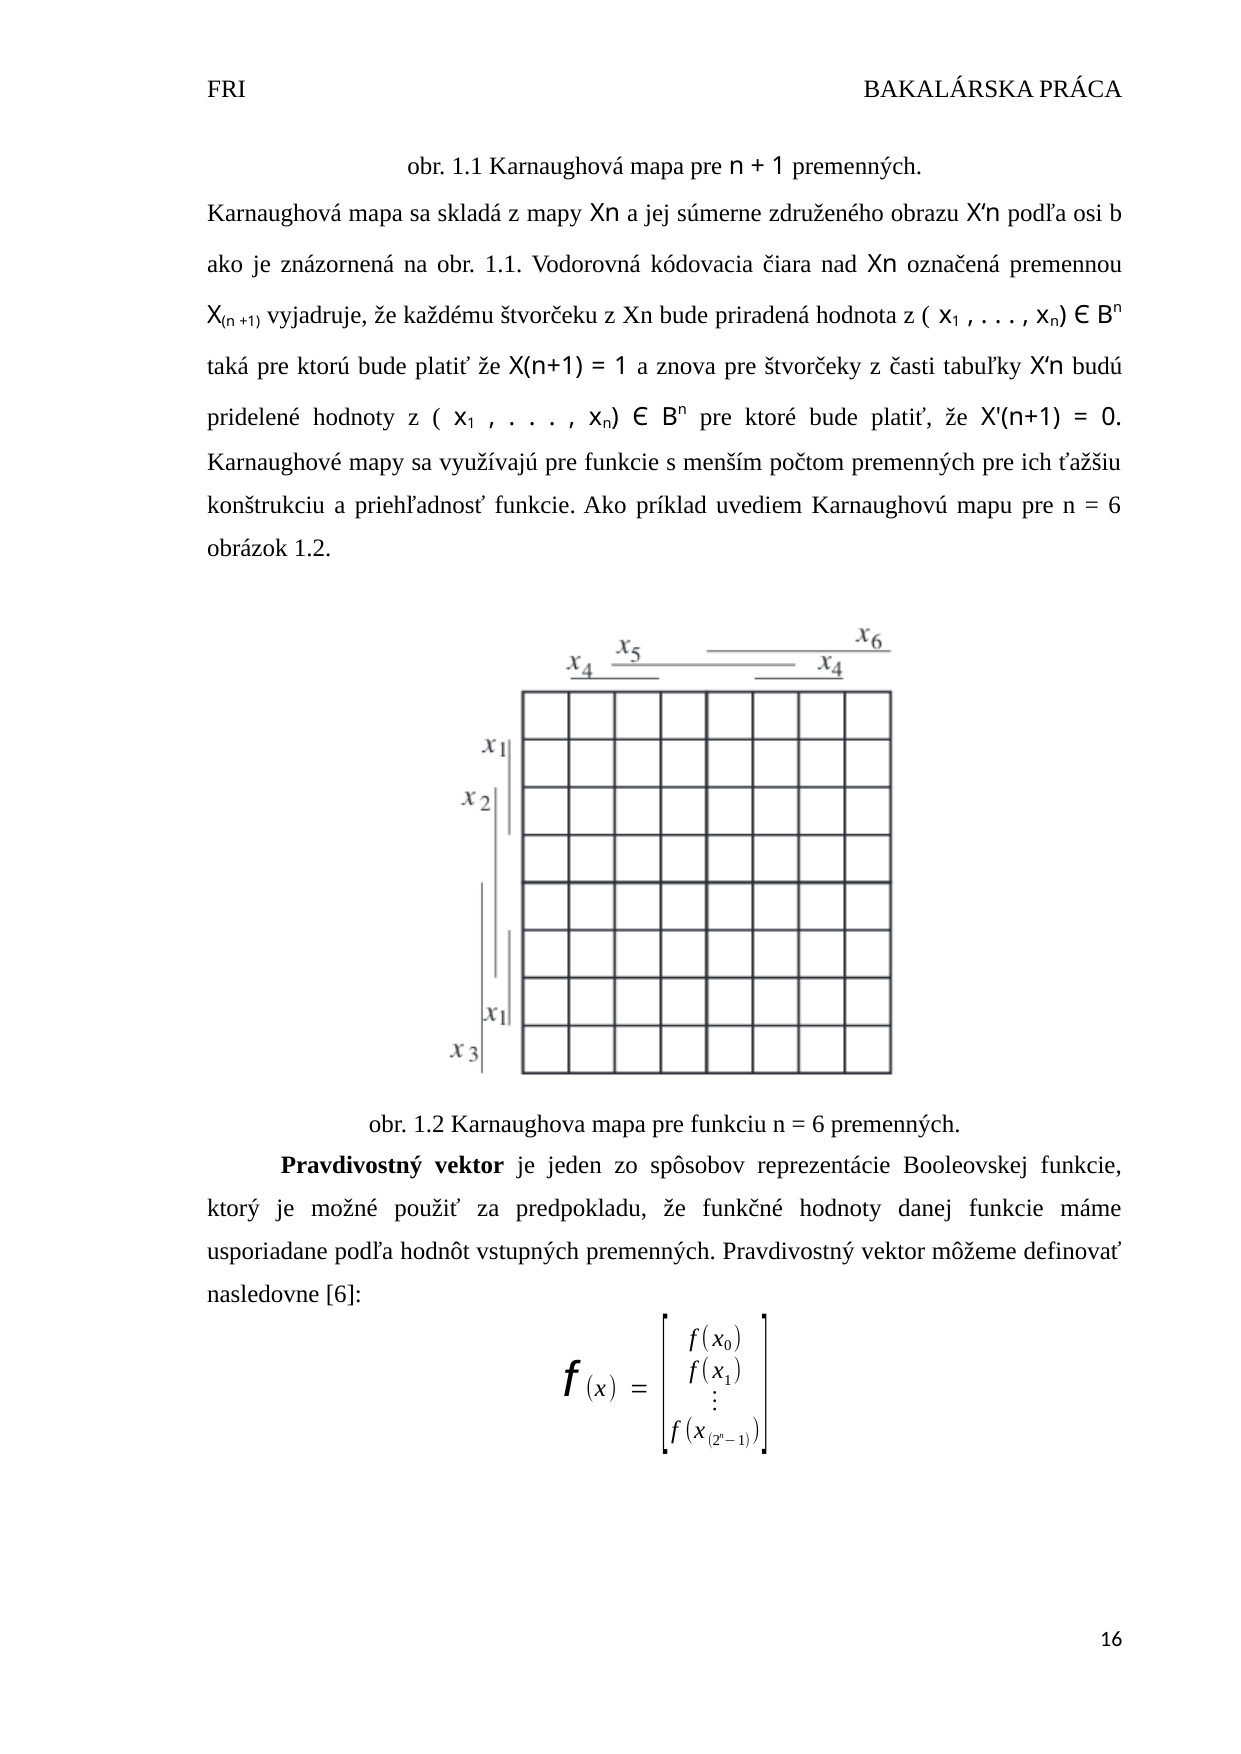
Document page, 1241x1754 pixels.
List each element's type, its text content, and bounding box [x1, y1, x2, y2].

text obr. 1.1 Karnaughová mapa pre n + 1 premenných. [207, 148, 1122, 182]
picture [448, 611, 904, 1082]
text obr. 1.2 Karnaughova mapa pre funkciu n = 6 premenných. [207, 589, 1122, 1137]
text Pravdivostný vektor je jeden zo spôsobov reprezentácie Booleovskej funkcie, ktorý je možné použiť za predpokladu, že funkčné hodnoty danej funkcie máme usporiadane podľa hodnôt vstupných premenných. Pravdivostný vektor môžeme definovať nasledovne [6]: [207, 1150, 1122, 1308]
text Karnaughová mapa sa skladá z mapy Xn a jej súmerne združeného obrazu X‘n podľa osi b ako je znázornená na obr. 1.1. Vodorovná kódovacia čiara nad Xn označená premennou X(n +1) vyjadruje, že každému štvorčeku z Xn bude priradená hodnota z ( x1 , . . . , xn) Є Bn taká pre ktorú bude platiť že X(n+1) = 1 a znova pre štvorčeky z časti tabuľky X‘n budú pridelené hodnoty z ( x1 , . . . , xn) Є Bn pre ktoré bude platiť, že X'(n+1) = 0. Karnaughové mapy sa využívajú pre funkcie s menším počtom premenných pre ich ťažšiu konštrukciu a priehľadnosť funkcie. Ako príklad uvediem Karnaughovú mapu pre n = 6 obrázok 1.2. [207, 194, 1122, 562]
